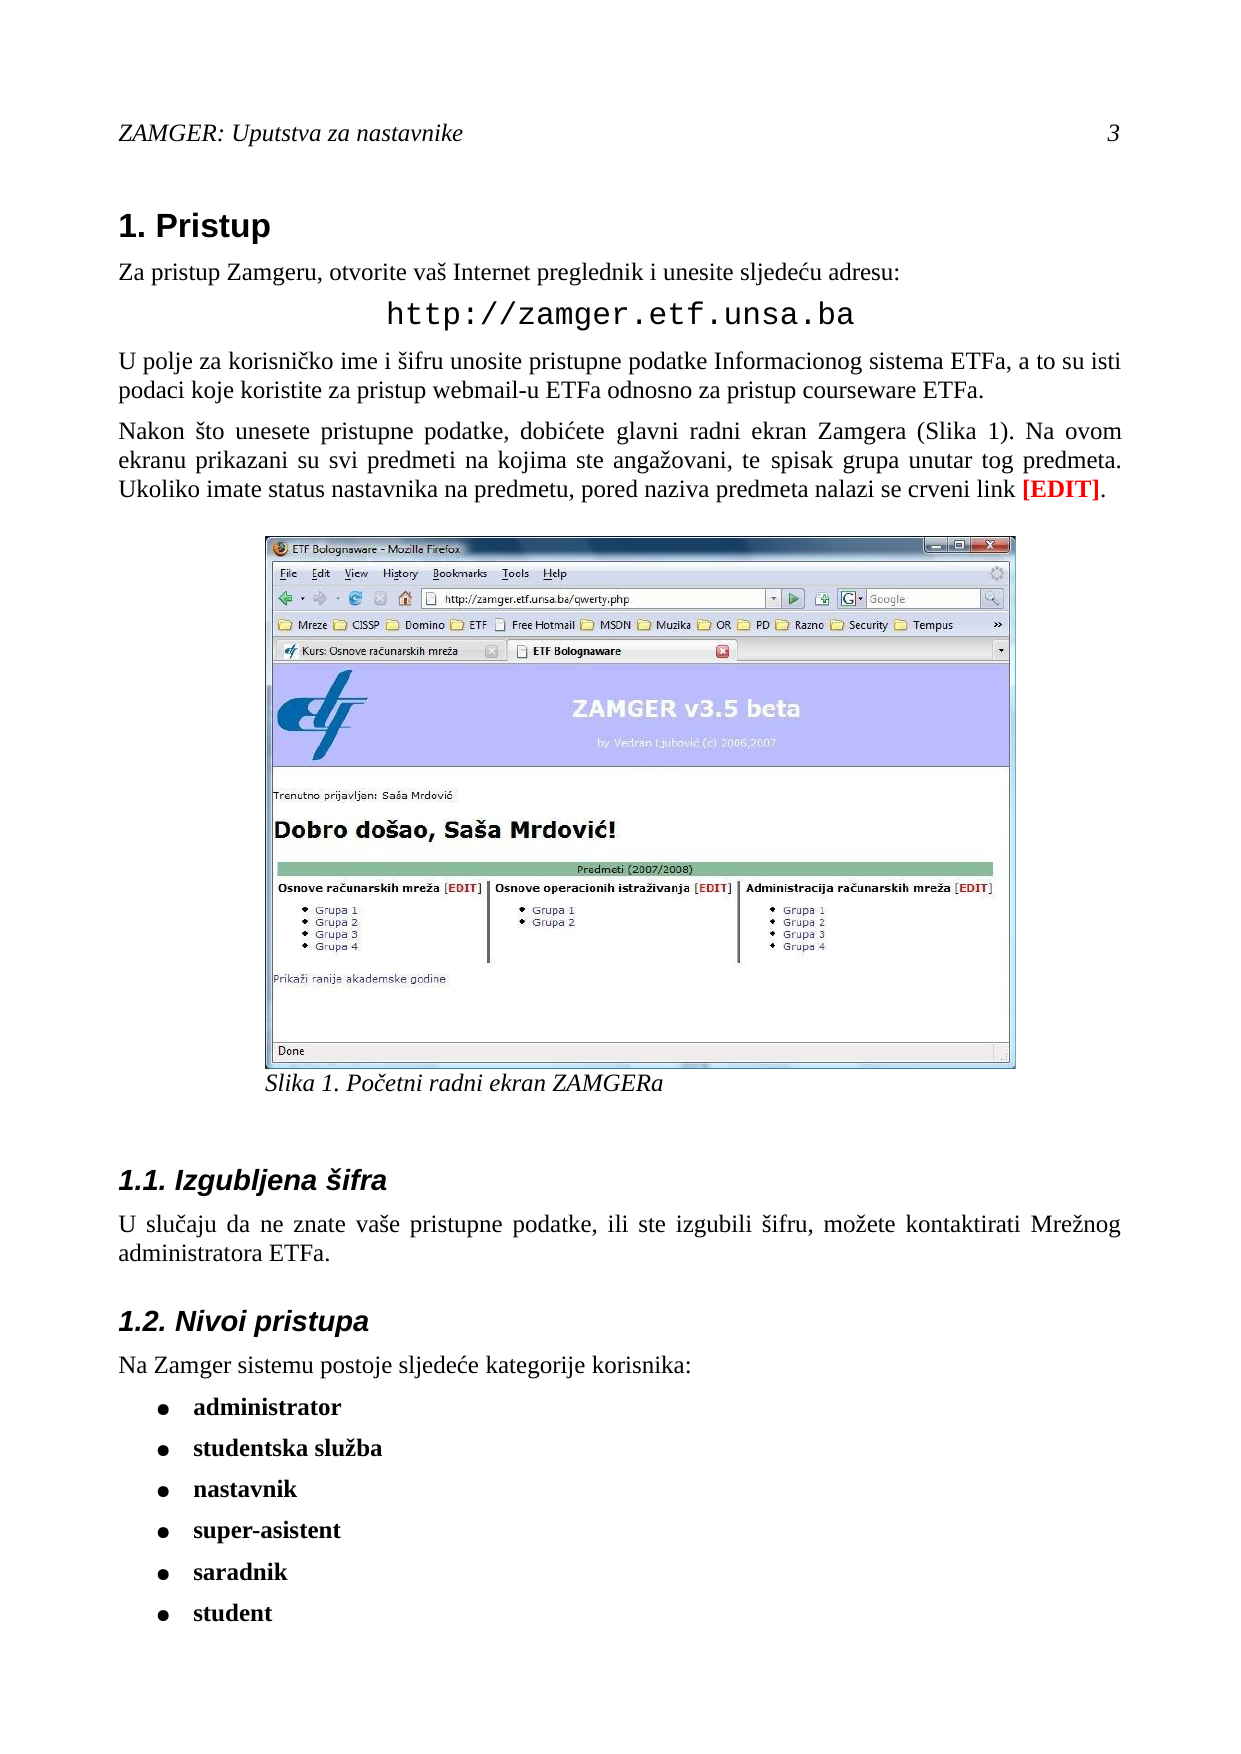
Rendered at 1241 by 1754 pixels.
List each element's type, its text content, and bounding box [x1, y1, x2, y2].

list nastavnik [156, 1474, 1122, 1503]
text Za pristup Zamgeru, otvorite vaš Internet preglednik i unesite sljedeću adresu: [118, 257, 1122, 286]
text U polje za korisničko ime i šifru unosite pristupne podatke Informacionog sistema ETFa, a to su isti podaci koje koristite za pristup webmail-u ETFa odnosno za pristup courseware ETFa. [118, 346, 1122, 404]
text Slika 1. Početni radni ekran ZAMGERa [265, 1069, 1016, 1097]
subtitle 1. Pristup [118, 206, 1122, 245]
text Na Zamger sistemu postoje sljedeće kategorije korisnika: [118, 1350, 1122, 1379]
subtitle 1.2. Nivoi pristupa [118, 1304, 1122, 1338]
list student [156, 1598, 1122, 1627]
list super-asistent [156, 1515, 1122, 1544]
list administrator [156, 1392, 1122, 1420]
text U slučaju da ne znate vaše pristupne podatke, ili ste izgubili šifru, možete kontaktirati Mrežnog administratora ETFa. [118, 1209, 1122, 1267]
text Nakon što unesete pristupne podatke, dobićete glavni radni ekran Zamgera (Slika 1). Na ovom ekranu prikazani su svi predmeti na kojima ste angažovani, te spisak grupa unutar tog predmeta. Ukoliko imate status nastavnika na predmetu, pored naziva predmeta nalazi se crveni link [EDIT]. [118, 416, 1122, 503]
text http://zamger.etf.unsa.ba [118, 298, 1122, 334]
picture [265, 536, 1016, 1069]
list studentska služba [156, 1433, 1122, 1462]
list saradnik [156, 1557, 1122, 1585]
text [265, 524, 1016, 536]
subtitle 1.1. Izgubljena šifra [118, 1163, 1122, 1197]
